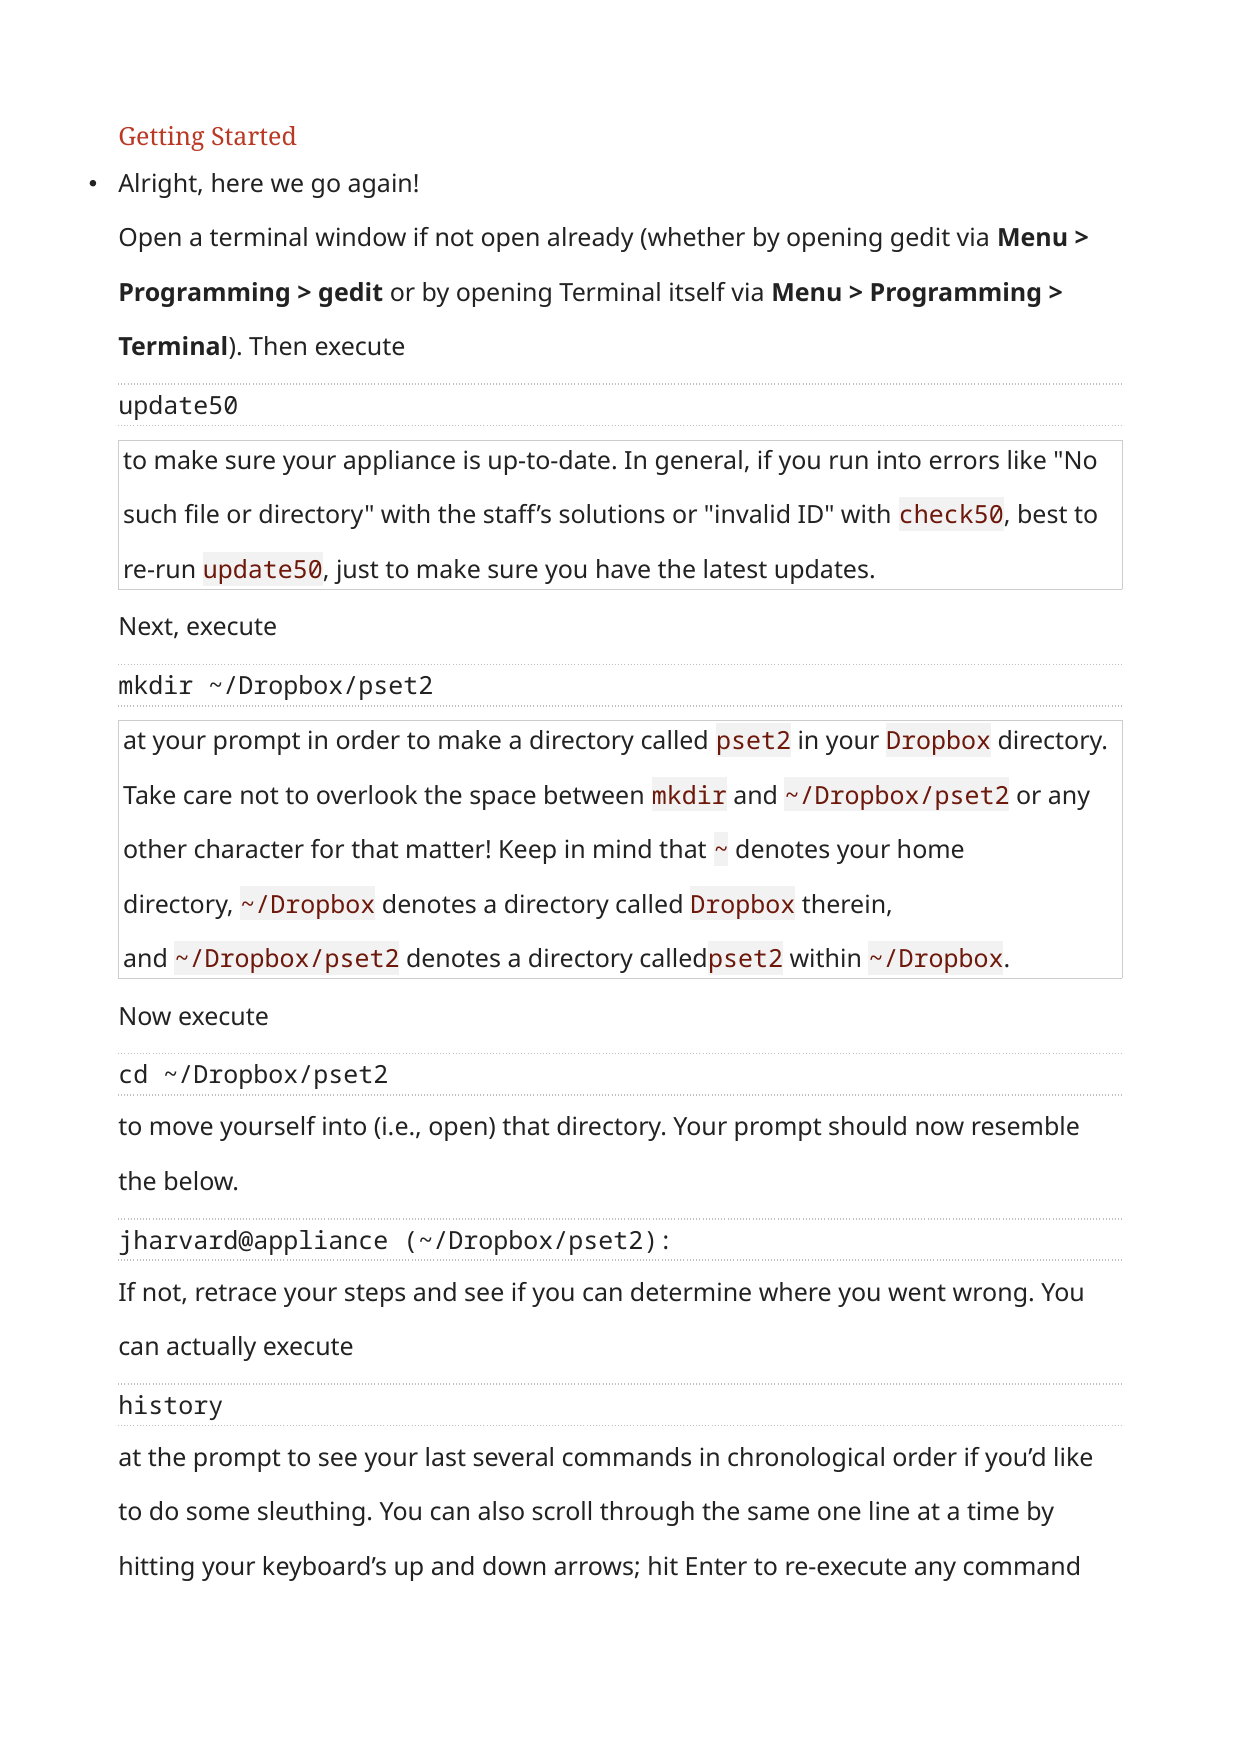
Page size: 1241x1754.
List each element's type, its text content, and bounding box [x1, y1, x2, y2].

list Open a terminal window if not open already (whether by opening gedit via Menu > Programming > gedit or by opening Terminal itself via Menu > Programming > Terminal). Then execute [118, 220, 1122, 363]
list at your prompt in order to make a directory called pset2 in your Dropbox directory. Take care not to overlook the space between mkdir and ~/Dropbox/pset2 or any other character for that matter! Keep in mind that ~ denotes your home directory, ~/Dropbox denotes a directory called Dropbox therein, and ~/Dropbox/pset2 denotes a directory calledpset2 within ~/Dropbox. [119, 721, 1122, 978]
list to move yourself into (i.e., open) that directory. Your prompt should now resemble the below. [118, 1109, 1122, 1197]
list cd ~/Dropbox/pset2 [118, 1053, 1122, 1096]
list history [118, 1383, 1122, 1426]
list Next, execute [118, 609, 1122, 643]
list Now execute [118, 998, 1122, 1032]
list mkdir ~/Dropbox/pset2 [118, 663, 1122, 707]
list jharvard@appliance (~/Dropbox/pset2): [118, 1218, 1122, 1261]
list update50 [118, 383, 1122, 426]
list If not, retrace your steps and see if you can determine where you went wrong. You can actually execute [118, 1274, 1122, 1363]
subtitle Getting Started [118, 118, 1122, 152]
list to make sure your appliance is up-to-date. In general, if you run into errors like "No such file or directory" with the staff’s solutions or "invalid ID" with check50, best to re-run update50, just to make sure you have the latest updates. [119, 441, 1122, 589]
list Alright, here we go again! [118, 165, 1122, 199]
list at the prompt to see your last several commands in chronological order if you’d like to do some sleuthing. You can also scroll through the same one line at a time by hitting your keyboard’s up and down arrows; hit Enter to re-execute any command [118, 1439, 1122, 1582]
